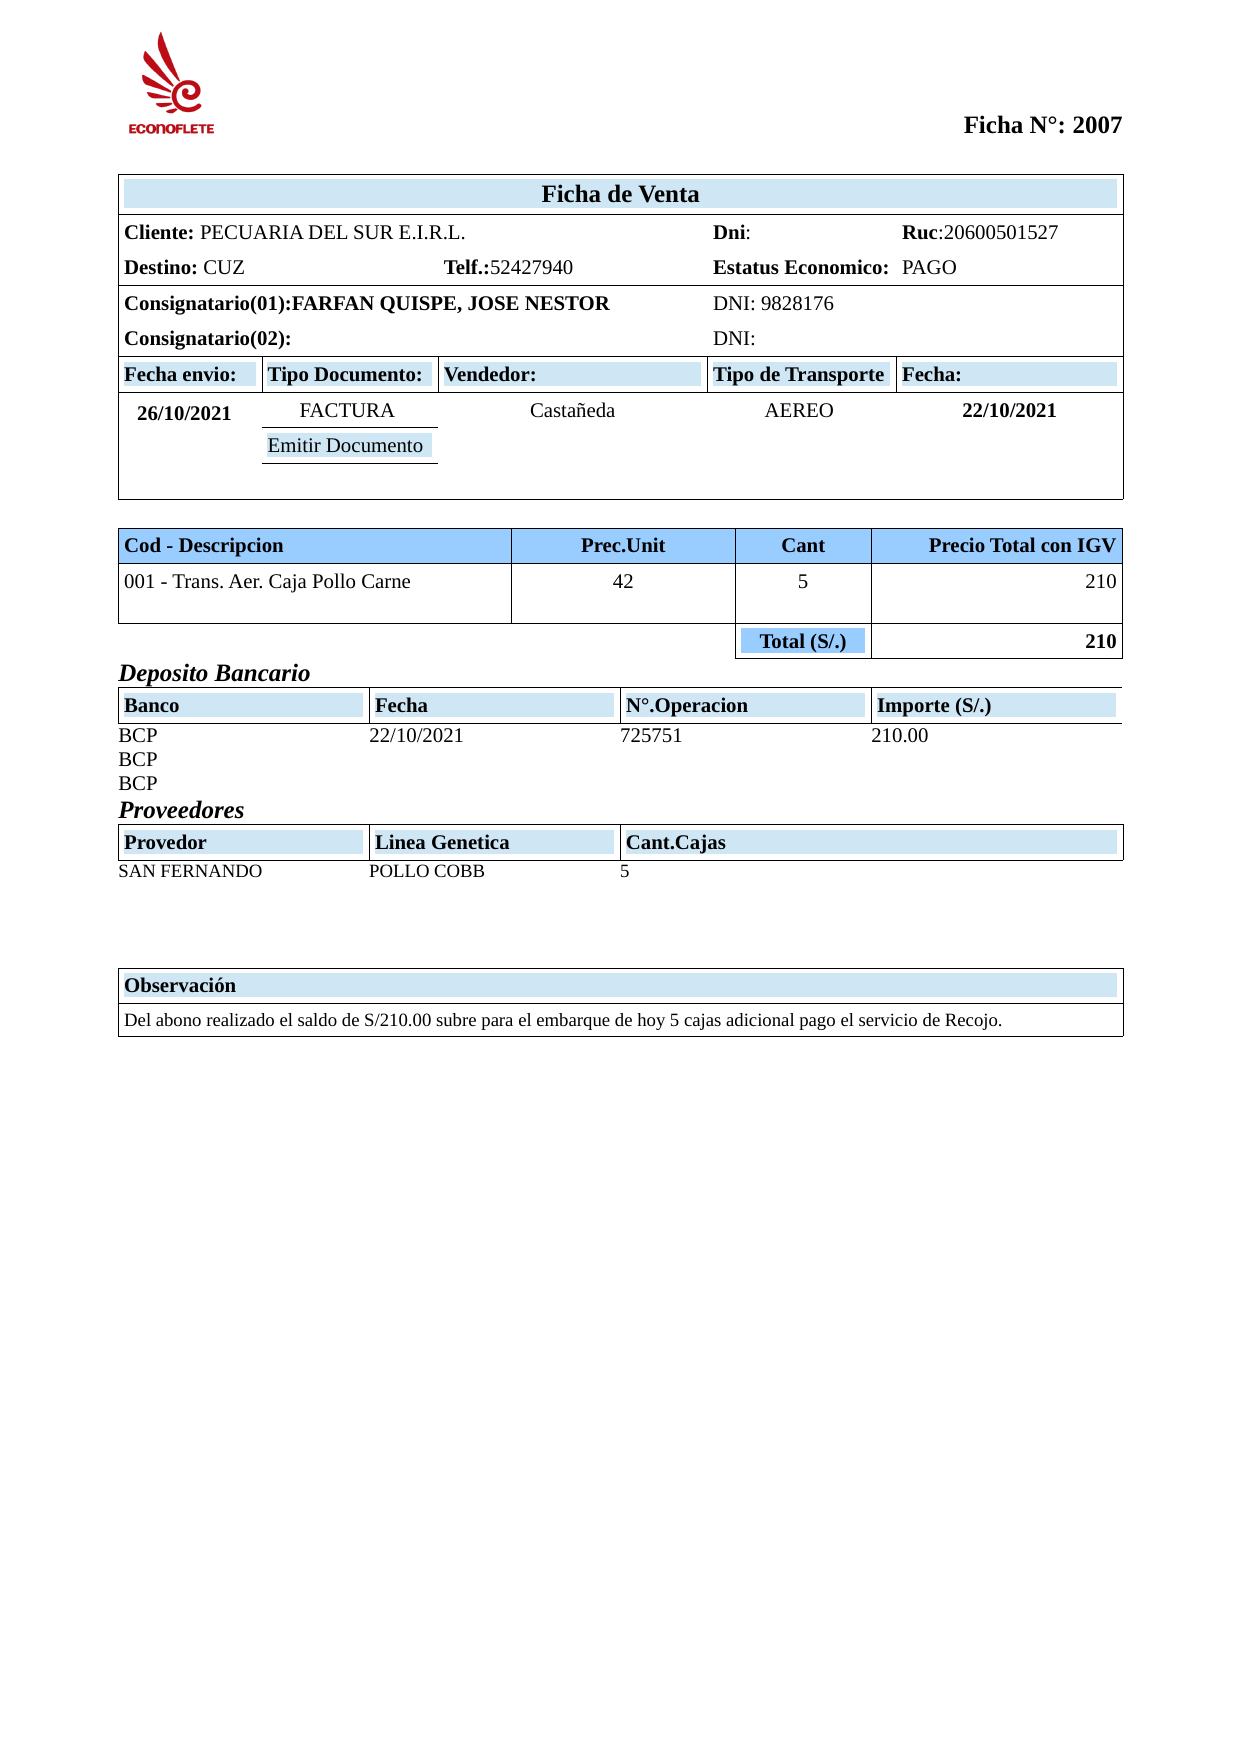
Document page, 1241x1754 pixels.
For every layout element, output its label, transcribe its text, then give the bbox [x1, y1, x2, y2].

table_cell Consignatario(01):FARFAN QUISPE, JOSE NESTOR [119, 286, 707, 321]
table_cell AEREO [707, 393, 896, 498]
table_cell Fecha: [897, 357, 1123, 392]
table_header Observación [119, 969, 1123, 1003]
table_cell Dni: [707, 215, 896, 249]
table_header Provedor [119, 825, 369, 859]
table_header Ficha de Venta [119, 175, 1123, 214]
table_header Precio Total con IGV [872, 529, 1122, 563]
table_cell Del abono realizado el saldo de S/210.00 subre para el embarque de hoy 5 cajas adicional pago el servicio de Recojo. [119, 1004, 1123, 1036]
table_header Prec.Unit [512, 529, 735, 563]
text Proveedores [118, 795, 1122, 824]
table_cell PAGO [896, 249, 1123, 285]
table_cell [118, 946, 369, 967]
table_cell 42 [512, 564, 735, 623]
picture [118, 31, 225, 134]
table_header Linea Genetica [370, 825, 620, 859]
table_cell DNI: 9828176 [707, 286, 1123, 321]
table_header Cant.Cajas [621, 825, 1123, 859]
table_cell Telf.:52427940 [438, 249, 707, 285]
table_cell [369, 903, 620, 924]
table_cell Tipo Documento: [263, 357, 438, 392]
table_cell [369, 881, 620, 903]
table_cell [620, 946, 1123, 967]
table_cell 5 [620, 861, 1123, 881]
table_cell Estatus Economico: [707, 249, 896, 285]
table_cell [511, 624, 735, 658]
table_header Banco [119, 688, 369, 723]
table_cell Vendedor: [439, 357, 707, 392]
table_cell [369, 747, 620, 771]
table_cell [620, 903, 1123, 924]
table_cell [118, 903, 369, 924]
table_cell Total (S/.) [736, 624, 871, 658]
table_cell [118, 924, 369, 946]
table_cell BCP [118, 724, 369, 747]
table_cell Tipo de Transporte [708, 357, 896, 392]
table_cell [871, 747, 1122, 771]
table_cell 210 [872, 564, 1122, 623]
table_cell BCP [118, 771, 369, 795]
text Deposito Bancario [118, 658, 1122, 687]
table_cell 210 [872, 624, 1122, 658]
table_cell 22/10/2021 [369, 724, 620, 747]
table_cell 725751 [620, 724, 871, 747]
table_cell [369, 924, 620, 946]
table_cell [118, 881, 369, 903]
table_cell Castañeda [438, 393, 707, 498]
table_cell [262, 464, 438, 498]
table_header N°.Operacion [621, 688, 871, 723]
table_cell Consignatario(02): [119, 321, 707, 356]
table_cell [369, 771, 620, 795]
table_cell Ruc:20600501527 [896, 215, 1123, 249]
table_cell DNI: [707, 321, 1123, 356]
table_header Cod - Descripcion [119, 529, 511, 563]
table_cell FACTURA [262, 393, 438, 427]
table_cell [620, 747, 871, 771]
table_cell SAN FERNANDO [118, 861, 369, 881]
table_cell [871, 771, 1122, 795]
table_cell BCP [118, 747, 369, 771]
table_header Fecha [370, 688, 620, 723]
table_header Importe (S/.) [872, 688, 1122, 723]
table_cell Destino: CUZ [119, 249, 438, 285]
table_cell 22/10/2021 [896, 393, 1123, 498]
table_cell 001 - Trans. Aer. Caja Pollo Carne [119, 564, 511, 623]
table_cell [369, 946, 620, 967]
table_cell [118, 624, 511, 658]
table_cell [620, 881, 1123, 903]
table_header Cant [736, 529, 871, 563]
table_cell Emitir Documento [262, 428, 438, 463]
table_cell 210.00 [871, 724, 1122, 747]
table_cell 5 [736, 564, 871, 623]
table_cell POLLO COBB [369, 861, 620, 881]
table_cell [620, 924, 1123, 946]
table_cell Cliente: PECUARIA DEL SUR E.I.R.L. [119, 215, 707, 249]
table_cell Fecha envio: [119, 357, 262, 392]
table_cell [620, 771, 871, 795]
table_cell 26/10/2021 [119, 393, 262, 498]
